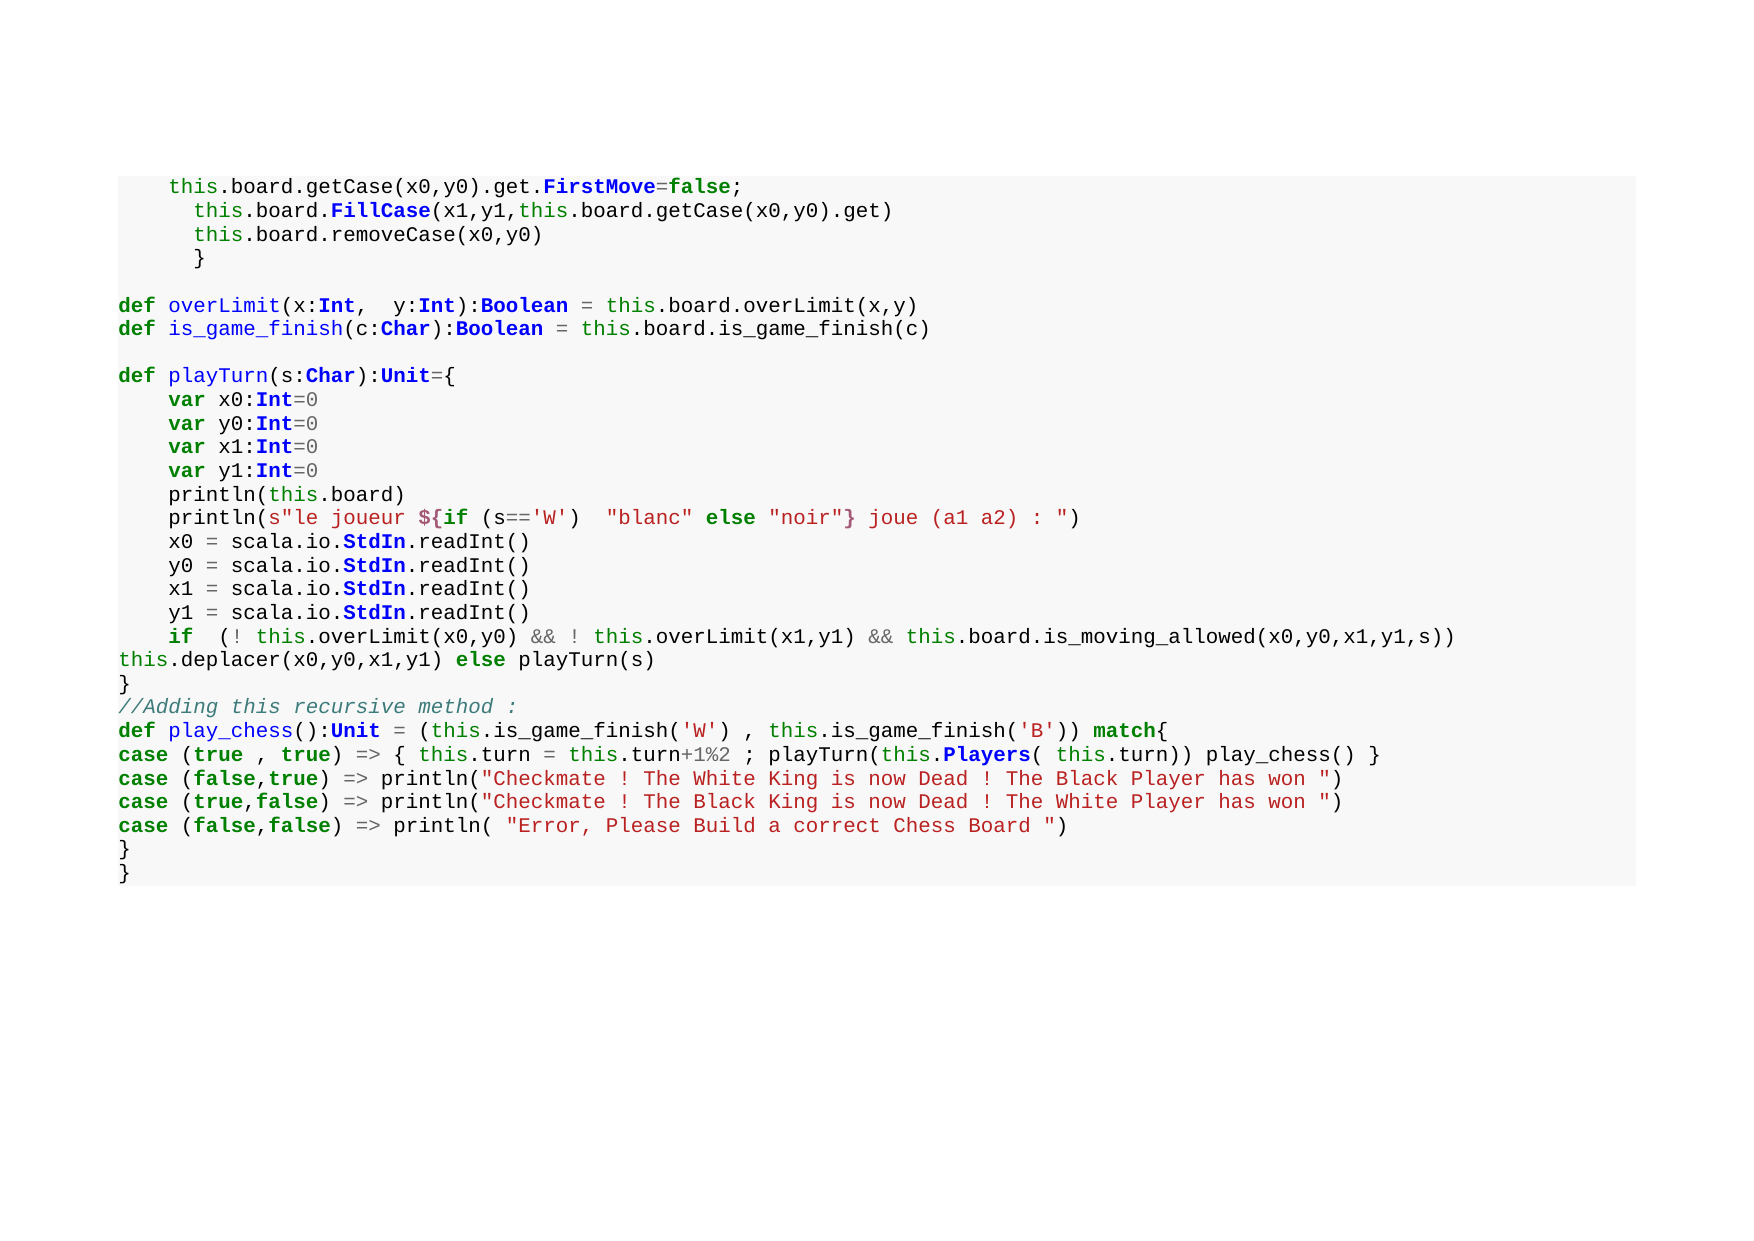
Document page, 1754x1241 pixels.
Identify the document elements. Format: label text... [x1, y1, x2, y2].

text } [118, 838, 1636, 862]
text this.board.removeCase(x0,y0) [118, 224, 1636, 247]
text def play_chess():Unit = (this.is_game_finish('W') , this.is_game_finish('B')) match{ [118, 720, 1636, 744]
text println(this.board) [118, 484, 1636, 507]
text def playTurn(s:Char):Unit={ [118, 366, 1636, 389]
text } [118, 247, 1636, 271]
text case (true , true) => { this.turn = this.turn+1%2 ; playTurn(this.Players( this.turn)) play_chess() } [118, 744, 1636, 767]
text case (false,false) => println( "Error, Please Build a correct Chess Board ") [118, 815, 1636, 838]
text case (false,true) => println("Checkmate ! The White King is now Dead ! The Black Player has won ") [118, 767, 1636, 791]
text x1 = scala.io.StdIn.readInt() [118, 578, 1636, 602]
text case (true,false) => println("Checkmate ! The Black King is now Dead ! The White Player has won ") [118, 791, 1636, 815]
text y1 = scala.io.StdIn.readInt() [118, 602, 1636, 626]
text //Adding this recursive method : [118, 697, 1636, 720]
text } [118, 862, 1636, 886]
text } [118, 673, 1636, 697]
text this.board.getCase(x0,y0).get.FirstMove=false; [118, 176, 1636, 200]
text y0 = scala.io.StdIn.readInt() [118, 555, 1636, 578]
text var y0:Int=0 [118, 413, 1636, 436]
text this.board.FillCase(x1,y1,this.board.getCase(x0,y0).get) [118, 200, 1636, 224]
text if (! this.overLimit(x0,y0) && ! this.overLimit(x1,y1) && this.board.is_moving_allowed(x0,y0,x1,y1,s)) this.deplacer(x0,y0,x1,y1) else playTurn(s) [118, 626, 1636, 673]
text println(s"le joueur ${if (s=='W') "blanc" else "noir"} joue (a1 a2) : ") [118, 507, 1636, 531]
text x0 = scala.io.StdIn.readInt() [118, 531, 1636, 555]
text var x0:Int=0 [118, 389, 1636, 413]
text var y1:Int=0 [118, 460, 1636, 484]
text var x1:Int=0 [118, 436, 1636, 460]
text def is_game_finish(c:Char):Boolean = this.board.is_game_finish(c) [118, 318, 1636, 342]
text def overLimit(x:Int, y:Int):Boolean = this.board.overLimit(x,y) [118, 294, 1636, 318]
